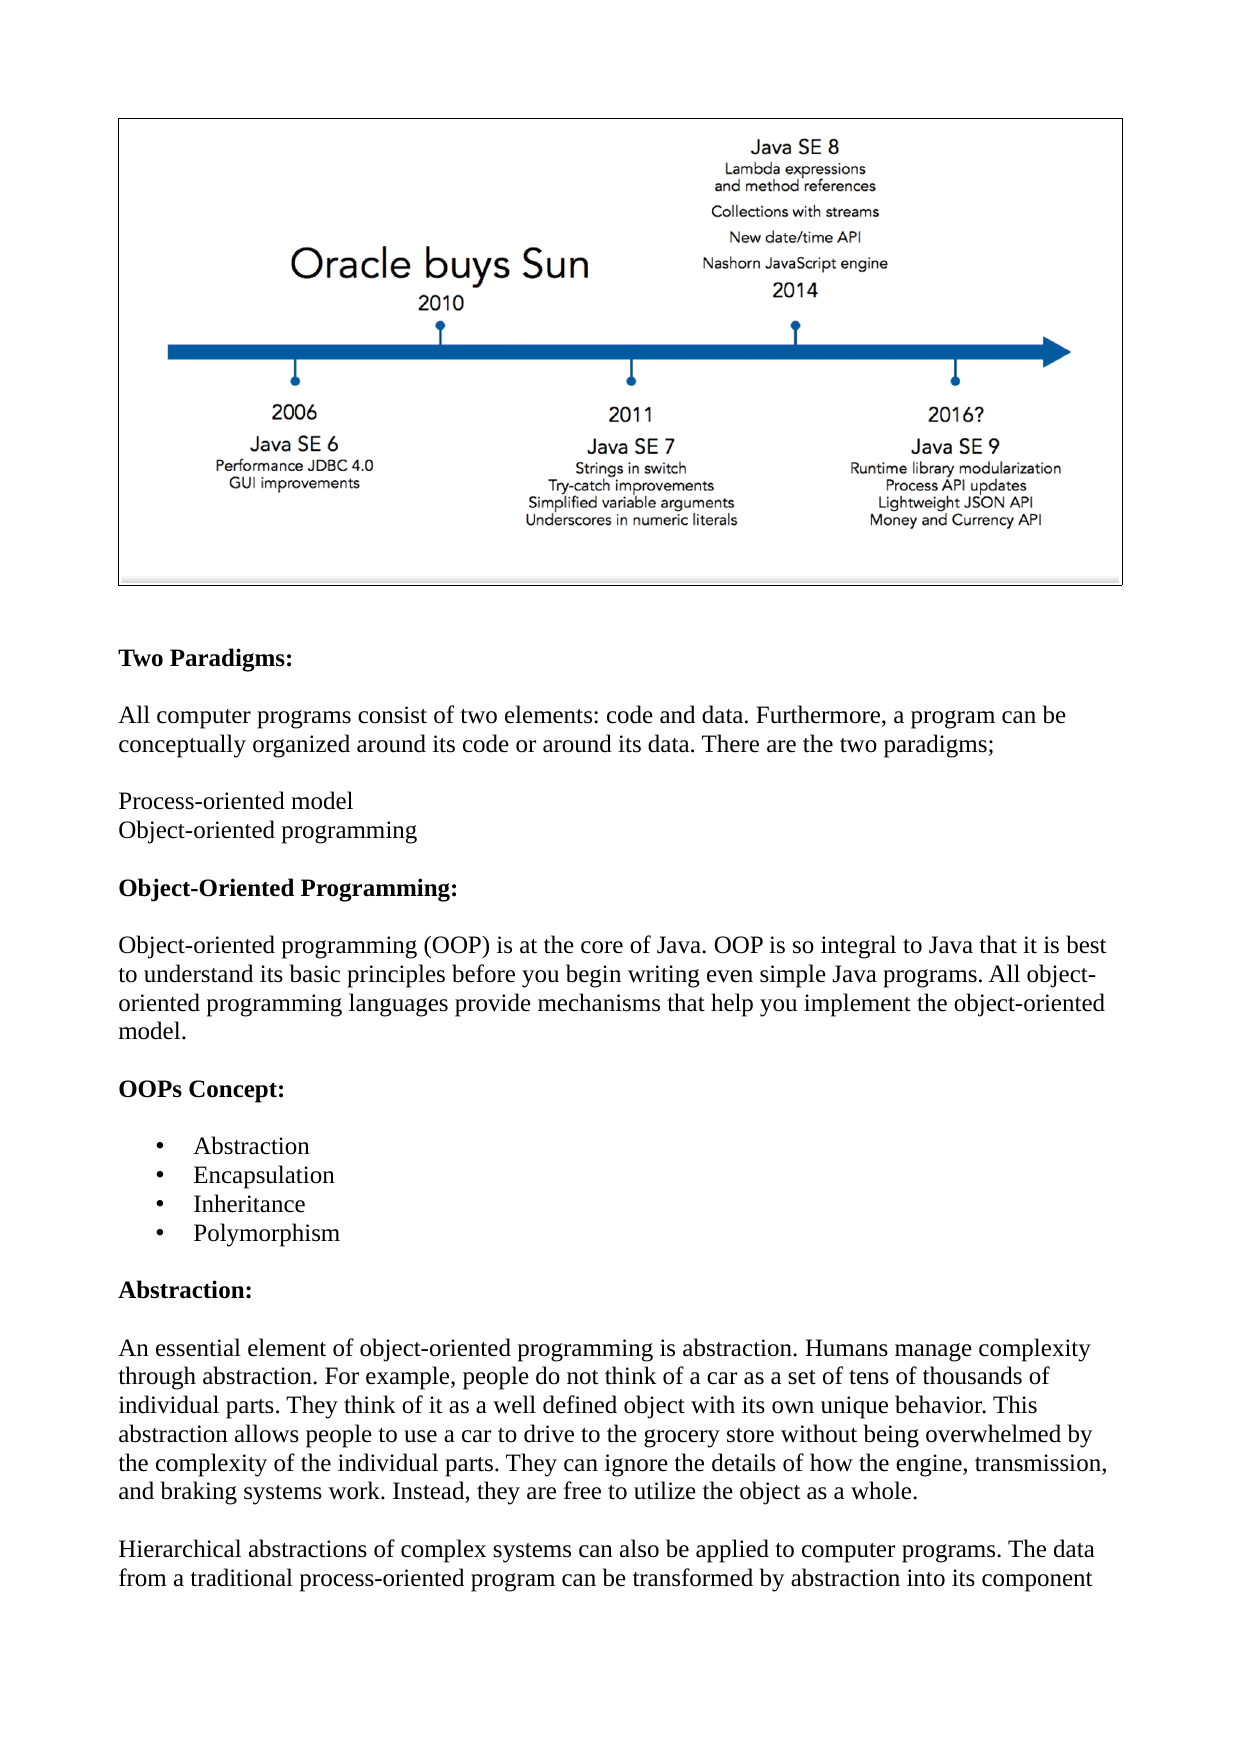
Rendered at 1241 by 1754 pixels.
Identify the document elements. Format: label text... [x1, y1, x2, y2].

text Hierarchical abstractions of complex systems can also be applied to computer programs. The data from a traditional process-oriented program can be transformed by abstraction into its component [118, 1534, 1122, 1591]
text Abstraction: [118, 1275, 1122, 1304]
text An essential element of object-oriented programming is abstraction. Humans manage complexity through abstraction. For example, people do not think of a car as a set of tens of thousands of individual parts. They think of it as a well defined object with its own unique behavior. This abstraction allows people to use a car to drive to the grocery store without being overwhelmed by the complexity of the individual parts. They can ignore the details of how the engine, transmission, and braking systems work. Instead, they are free to utilize the object as a whole. [118, 1333, 1122, 1505]
list Abstraction [156, 1131, 1122, 1160]
text Object-oriented programming (OOP) is at the core of Java. OOP is so integral to Java that it is best to understand its basic principles before you begin writing even simple Java programs. All object-oriented programming languages provide mechanisms that help you implement the object-oriented model. [118, 930, 1122, 1045]
picture [121, 121, 1119, 583]
text OOPs Concept: [118, 1074, 1122, 1103]
text Process-oriented model [118, 786, 1122, 815]
list Encapsulation [156, 1160, 1122, 1189]
text Object-Oriented Programming: [118, 873, 1122, 901]
text Object-oriented programming [118, 815, 1122, 844]
text Two Paradigms: [118, 643, 1122, 671]
text All computer programs consist of two elements: code and data. Furthermore, a program can be conceptually organized around its code or around its data. There are the two paradigms; [118, 700, 1122, 758]
list Polymorphism [156, 1218, 1122, 1246]
list Inheritance [156, 1189, 1122, 1218]
